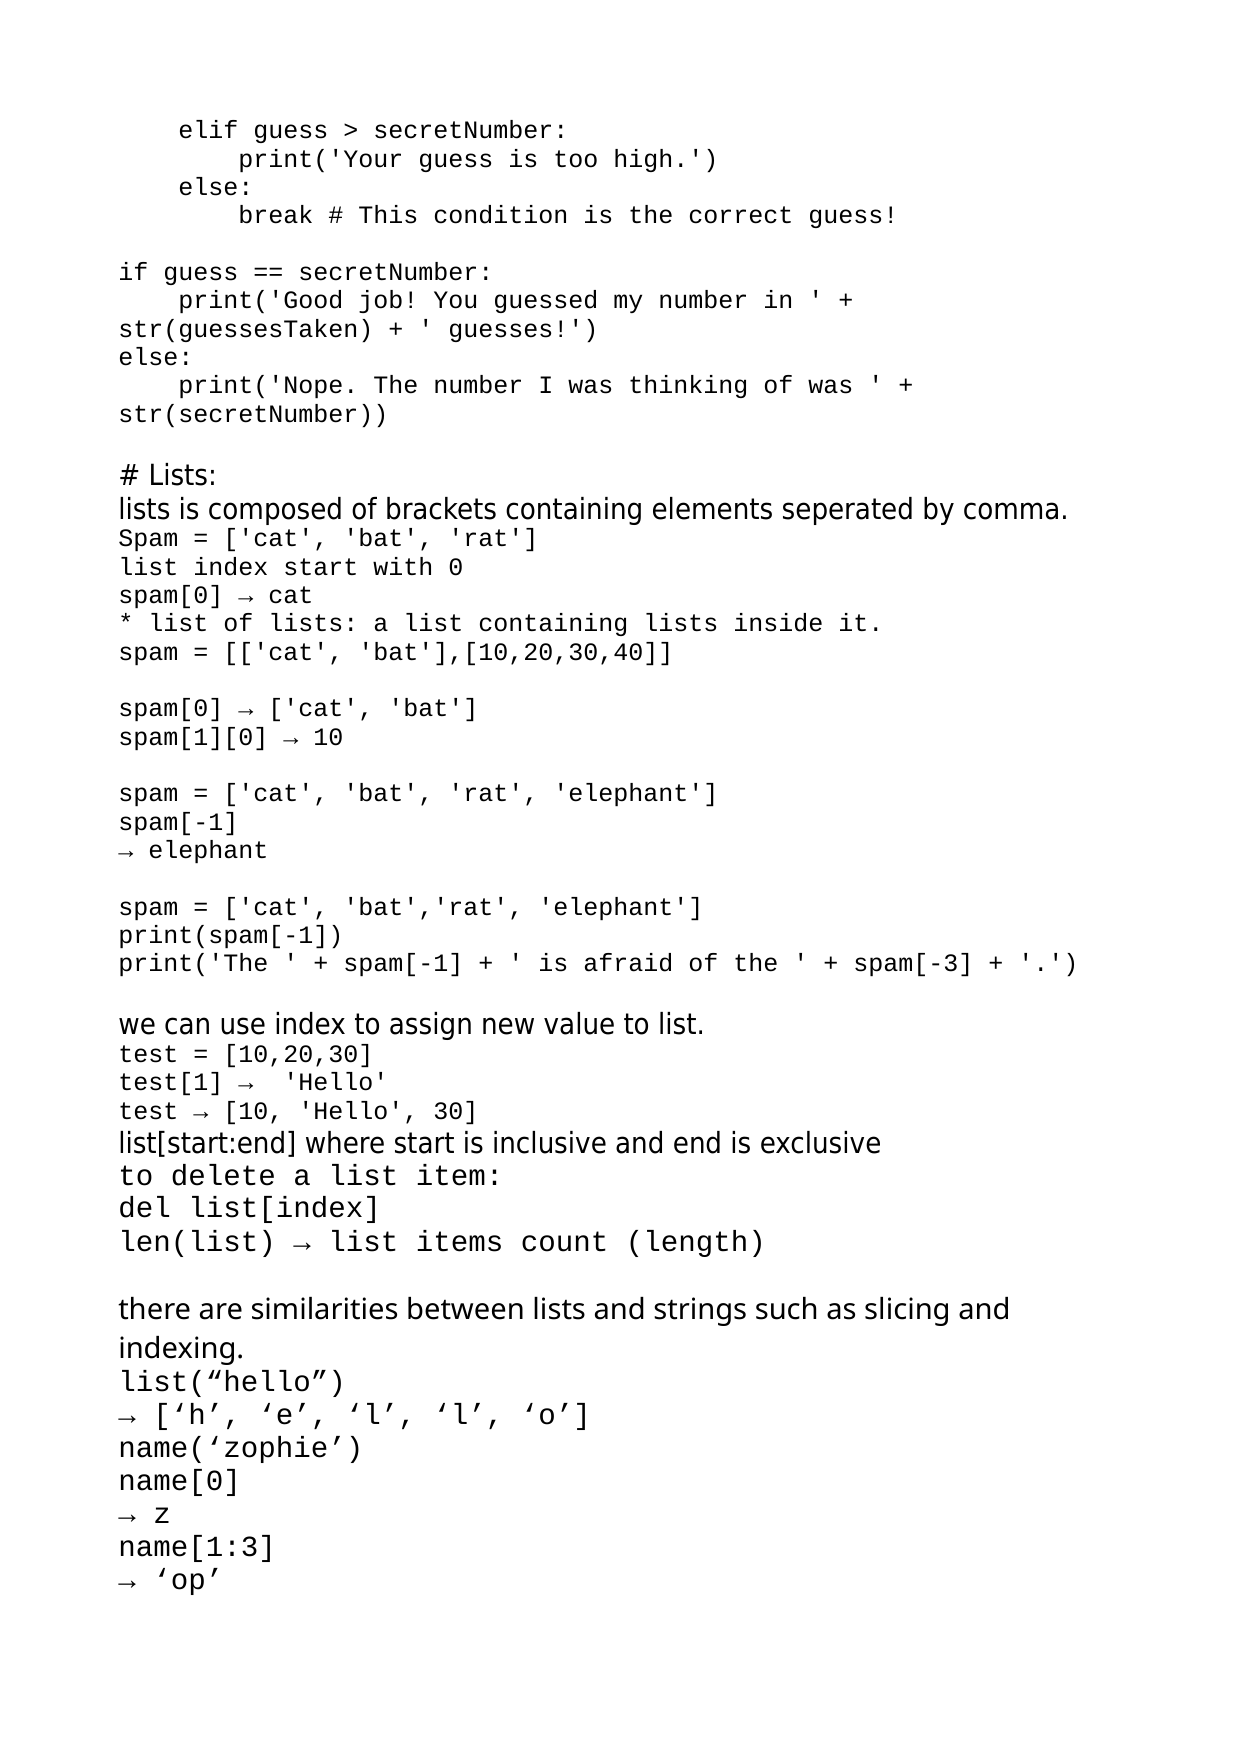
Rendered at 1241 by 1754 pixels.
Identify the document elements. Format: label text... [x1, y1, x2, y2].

text list[start:end] where start is inclusive and end is exclusive [118, 1127, 1122, 1161]
text spam[0] → ['cat', 'bat'] [118, 696, 1122, 724]
text print(spam[-1]) [118, 923, 1122, 951]
text else: [118, 345, 1122, 373]
text del list[index] [118, 1194, 1122, 1227]
text print('Good job! You guessed my number in ' + str(guessesTaken) + ' guesses!') [118, 288, 1122, 345]
text → ‘op’ [118, 1566, 1122, 1598]
text * list of lists: a list containing lists inside it. [118, 611, 1122, 639]
text list index start with 0 [118, 554, 1122, 583]
text name[1:3] [118, 1532, 1122, 1566]
text spam[-1] [118, 809, 1122, 838]
text spam[1][0] → 10 [118, 724, 1122, 753]
text # Lists: [118, 458, 1122, 492]
text test = [10,20,30] [118, 1042, 1122, 1070]
text print('The ' + spam[-1] + ' is afraid of the ' + spam[-3] + '.') [118, 951, 1122, 979]
text len(list) → list items count (length) [118, 1227, 1122, 1260]
text print('Nope. The number I was thinking of was ' + str(secretNumber)) [118, 373, 1122, 430]
text spam = ['cat', 'bat', 'rat', 'elephant'] [118, 781, 1122, 809]
text we can use index to assign new value to list. [118, 1008, 1122, 1042]
text if guess == secretNumber: [118, 260, 1122, 288]
text name(‘zophie’) [118, 1433, 1122, 1466]
text there are similarities between lists and strings such as slicing and indexing. [118, 1288, 1122, 1367]
text lists is composed of brackets containing elements seperated by comma. [118, 492, 1122, 526]
text test → [10, 'Hello', 30] [118, 1098, 1122, 1127]
text spam = [['cat', 'bat'],[10,20,30,40]] [118, 639, 1122, 668]
text → z [118, 1499, 1122, 1532]
text → [‘h’, ‘e’, ‘l’, ‘l’, ‘o’] [118, 1400, 1122, 1433]
text elif guess > secretNumber: [118, 118, 1122, 146]
text Spam = ['cat', 'bat', 'rat'] [118, 526, 1122, 554]
text list(“hello”) [118, 1367, 1122, 1400]
text else: [118, 175, 1122, 203]
text spam = ['cat', 'bat','rat', 'elephant'] [118, 894, 1122, 923]
text print('Your guess is too high.') [118, 146, 1122, 175]
text to delete a list item: [118, 1161, 1122, 1194]
text name[0] [118, 1466, 1122, 1499]
text spam[0] → cat [118, 583, 1122, 611]
text → elephant [118, 838, 1122, 866]
text test[1] → 'Hello' [118, 1070, 1122, 1098]
text break # This condition is the correct guess! [118, 203, 1122, 231]
